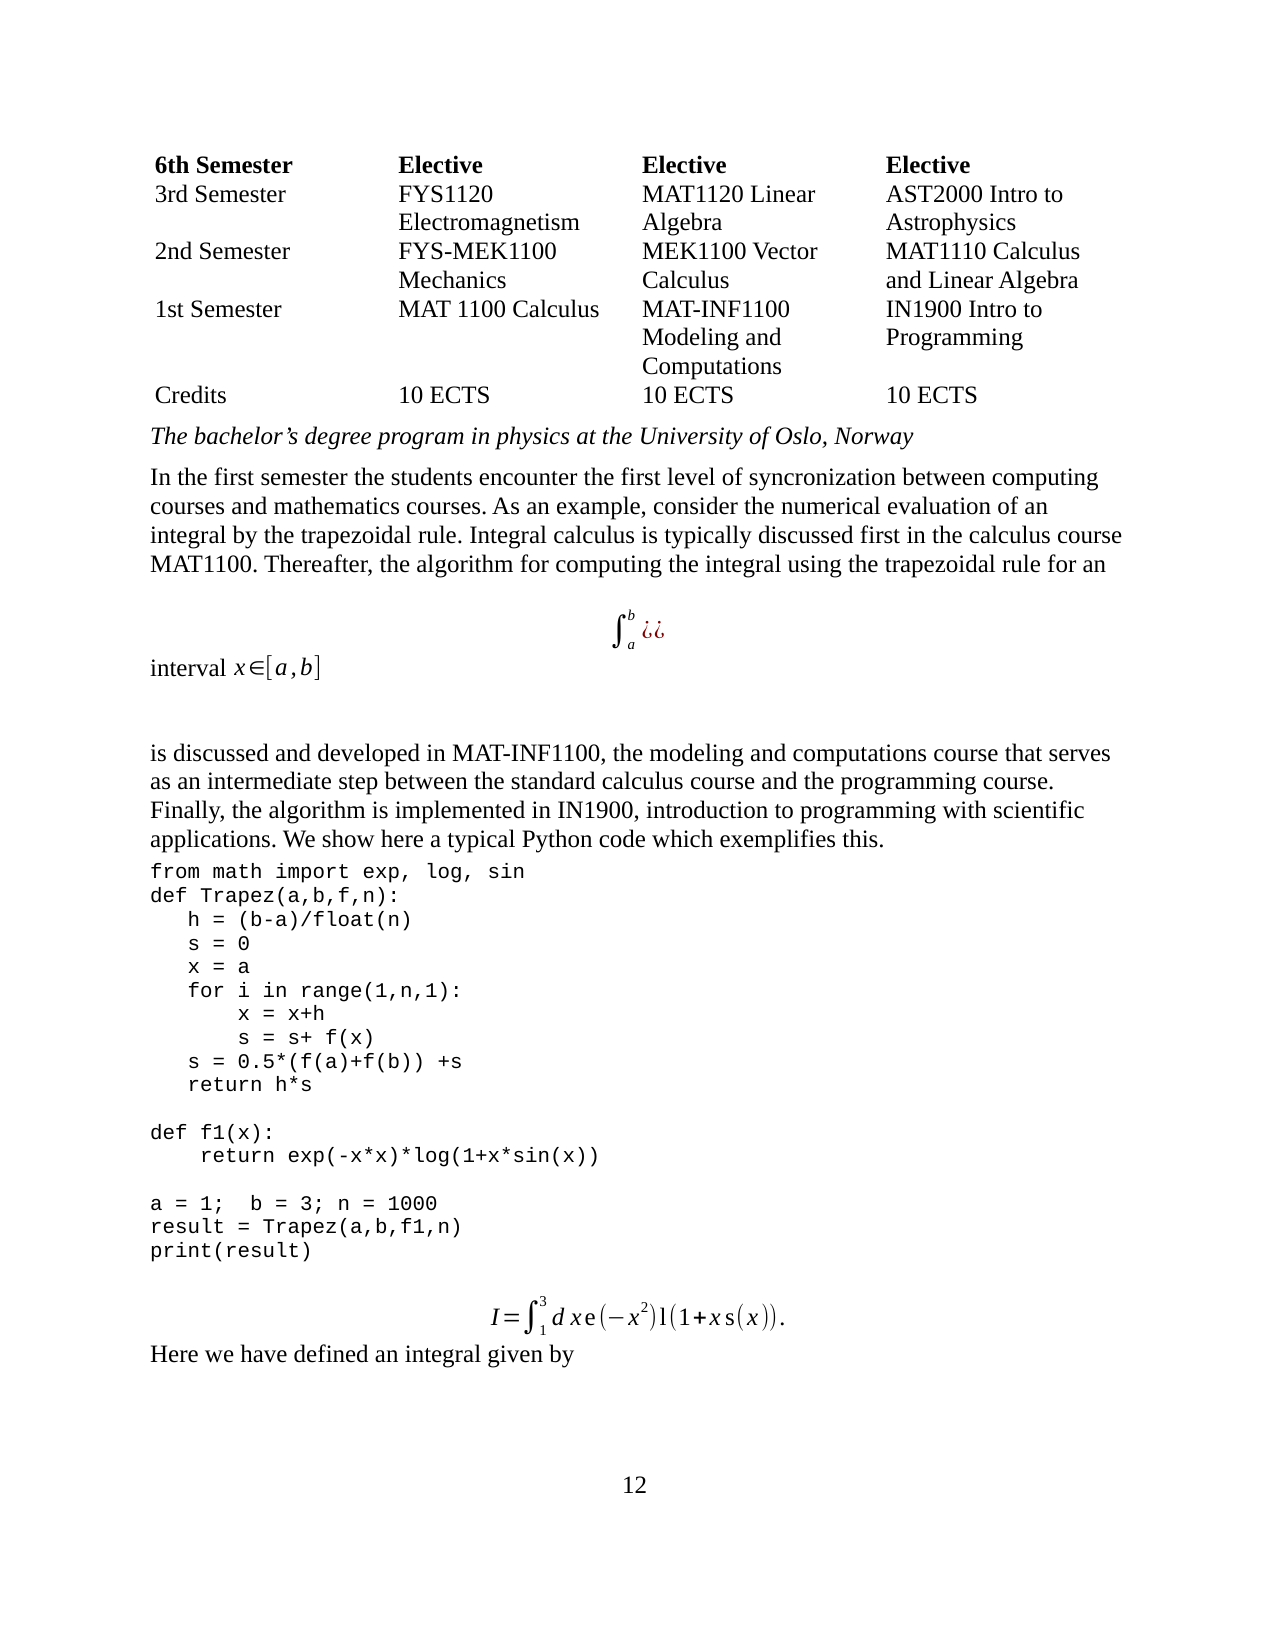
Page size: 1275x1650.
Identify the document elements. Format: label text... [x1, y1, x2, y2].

text s = 0.5*(f(a)+f(b)) +s [150, 1051, 1125, 1074]
text The bachelor’s degree program in physics at the University of Oslo, Norway [150, 421, 1125, 450]
table_header Elective [394, 150, 637, 179]
text x = a [150, 956, 1125, 980]
table_cell MAT1120 Linear Algebra [638, 179, 881, 236]
table_header Elective [638, 150, 881, 179]
text In the first semester the students encounter the first level of syncronization between computing courses and mathematics courses. As an example, consider the numerical evaluation of an integral by the trapezoidal rule. Integral calculus is typically discussed first in the calculus course MAT1100. Thereafter, the algorithm for computing the integral using the trapezoidal rule for an interval [150, 462, 1125, 682]
text x = x+h [150, 1003, 1125, 1027]
table_header Elective [881, 150, 1125, 179]
text return exp(-x*x)*log(1+x*sin(x)) [150, 1145, 1125, 1169]
table_cell Credits [150, 380, 394, 409]
table_cell 10 ECTS [394, 380, 637, 409]
table_cell MAT1110 Calculus and Linear Algebra [881, 236, 1125, 294]
text result = Trapez(a,b,f1,n) [150, 1216, 1125, 1240]
table_cell 2nd Semester [150, 236, 394, 294]
table_cell FYS1120 Electromagnetism [394, 179, 637, 236]
text s = s+ f(x) [150, 1027, 1125, 1051]
text from math import exp, log, sin [150, 862, 1125, 885]
table_cell MEK1100 Vector Calculus [638, 236, 881, 294]
table_cell 3rd Semester [150, 179, 394, 236]
table_cell MAT 1100 Calculus [394, 294, 637, 380]
table_cell FYS-MEK1100 Mechanics [394, 236, 637, 294]
text a = 1; b = 3; n = 1000 [150, 1193, 1125, 1216]
text def f1(x): [150, 1122, 1125, 1145]
text Here we have defined an integral given by [150, 1263, 1125, 1368]
table_cell MAT-INF1100 Modeling and Computations [638, 294, 881, 380]
table_cell 10 ECTS [638, 380, 881, 409]
text for i in range(1,n,1): [150, 980, 1125, 1003]
text return h*s [150, 1074, 1125, 1098]
table_cell 1st Semester [150, 294, 394, 380]
text s = 0 [150, 932, 1125, 956]
text def Trapez(a,b,f,n): [150, 885, 1125, 909]
text is discussed and developed in MAT-INF1100, the modeling and computations course that serves as an intermediate step between the standard calculus course and the programming course. Finally, the algorithm is implemented in IN1900, introduction to programming with scientific applications. We show here a typical Python code which exemplifies this. [150, 738, 1125, 853]
table_header 6th Semester [150, 150, 394, 179]
text print(result) [150, 1240, 1125, 1263]
table_cell 10 ECTS [881, 380, 1125, 409]
table_cell AST2000 Intro to Astrophysics [881, 179, 1125, 236]
table_cell IN1900 Intro to Programming [881, 294, 1125, 380]
text h = (b-a)/float(n) [150, 909, 1125, 932]
